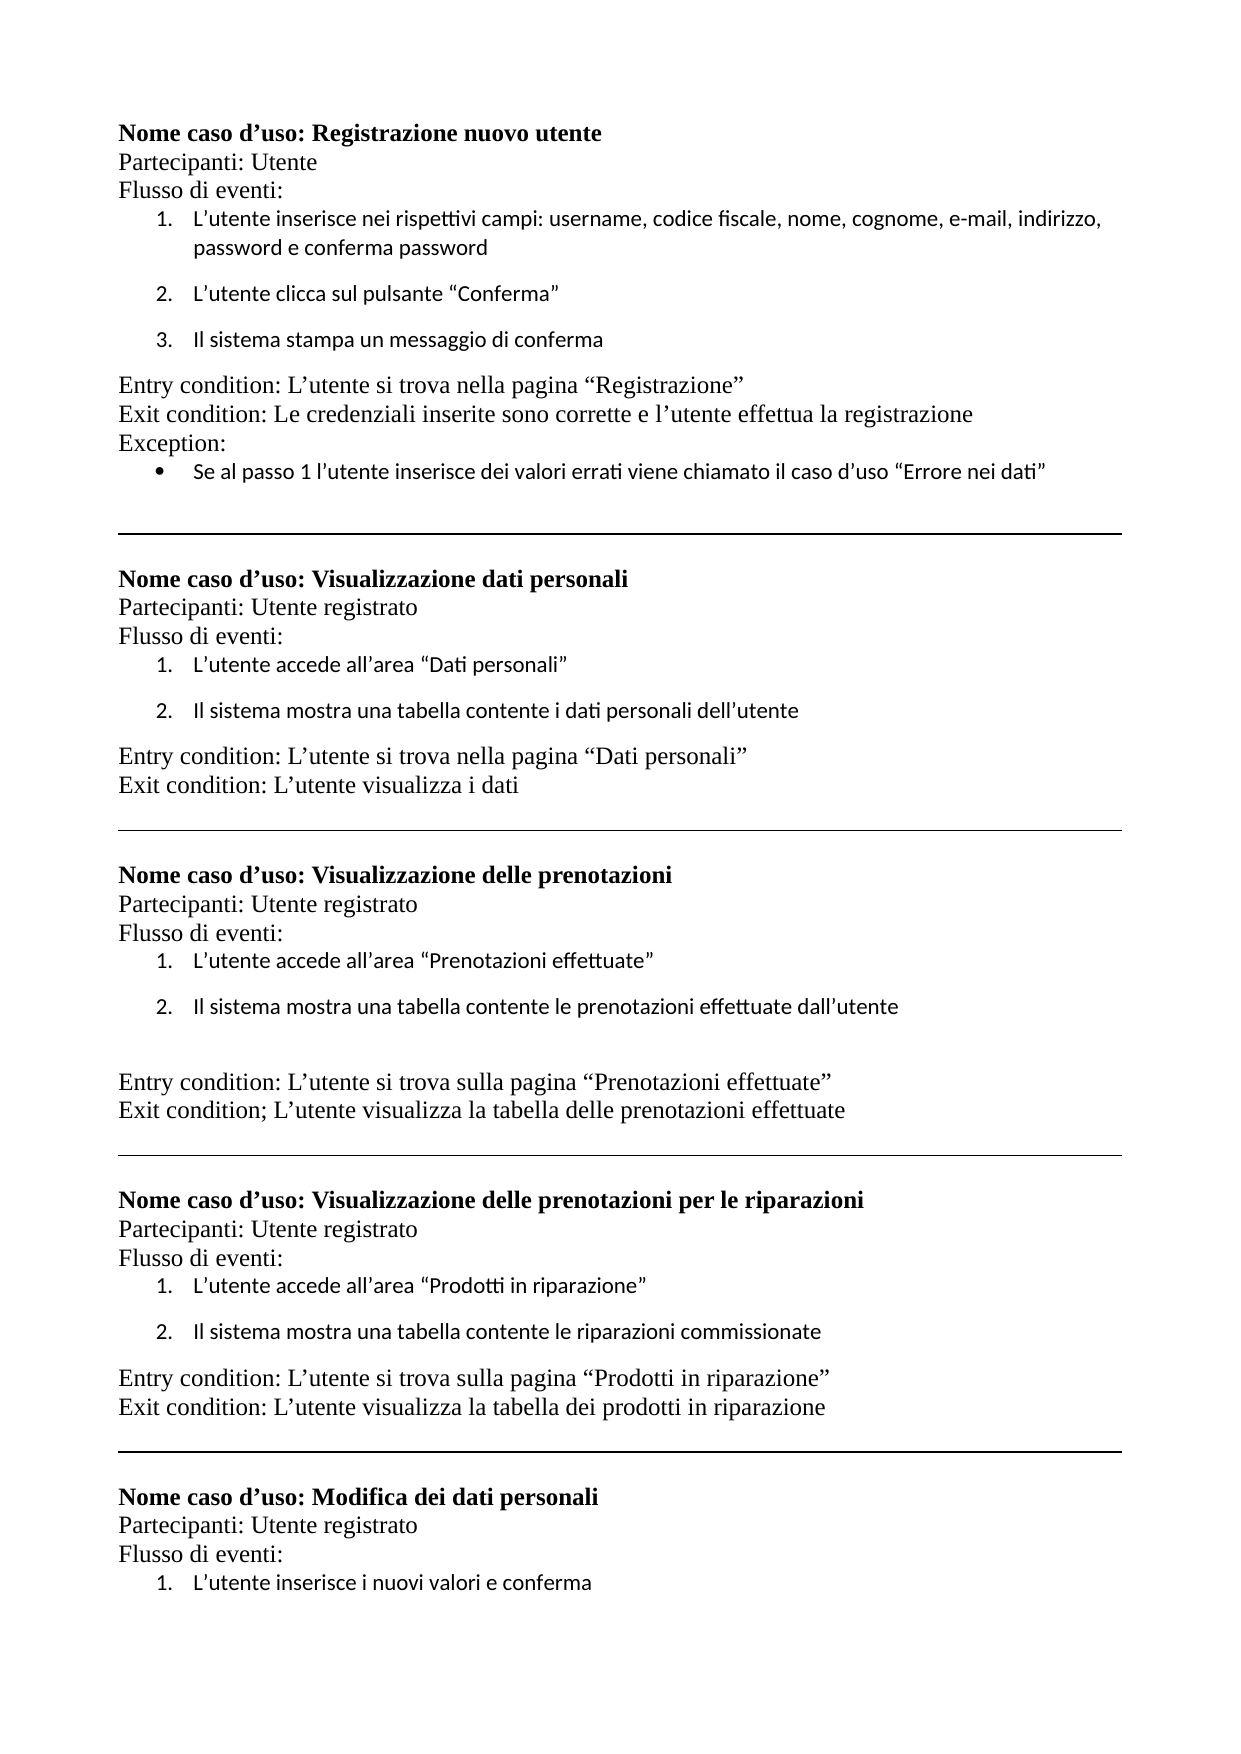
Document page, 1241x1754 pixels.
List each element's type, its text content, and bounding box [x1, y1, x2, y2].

text Entry condition: L’utente si trova nella pagina “Registrazione” [118, 371, 1122, 399]
text Entry condition: L’utente si trova sulla pagina “Prenotazioni effettuate” [118, 1067, 1122, 1095]
list Il sistema mostra una tabella contente le riparazioni commissionate [156, 1317, 1122, 1345]
text Nome caso d’uso: Visualizzazione delle prenotazioni [118, 860, 1122, 889]
text Nome caso d’uso: Visualizzazione delle prenotazioni per le riparazioni [118, 1185, 1122, 1214]
text Partecipanti: Utente registrato [118, 1214, 1122, 1243]
text Nome caso d’uso: Modifica dei dati personali [118, 1482, 1122, 1510]
text Exception: [118, 428, 1122, 457]
text Nome caso d’uso: Registrazione nuovo utente [118, 118, 1122, 147]
text Partecipanti: Utente registrato [118, 889, 1122, 918]
text Partecipanti: Utente registrato [118, 592, 1122, 621]
list L’utente accede all’area “Prodotti in riparazione” [156, 1271, 1122, 1299]
list L’utente inserisce i nuovi valori e conferma [156, 1568, 1122, 1596]
text Partecipanti: Utente registrato [118, 1510, 1122, 1539]
list Se al passo 1 l’utente inserisce dei valori errati viene chiamato il caso d’uso “Errore nei dati” [156, 457, 1122, 485]
text Exit condition: L’utente visualizza i dati [118, 770, 1122, 799]
text Entry condition: L’utente si trova nella pagina “Dati personali” [118, 741, 1122, 770]
text Flusso di eventi: [118, 176, 1122, 204]
text Nome caso d’uso: Visualizzazione dati personali [118, 564, 1122, 592]
list L’utente accede all’area “Prenotazioni effettuate” [156, 946, 1122, 974]
list Il sistema mostra una tabella contente i dati personali dell’utente [156, 696, 1122, 724]
list L’utente clicca sul pulsante “Conferma” [156, 279, 1122, 307]
list L’utente accede all’area “Dati personali” [156, 650, 1122, 678]
text Exit condition; L’utente visualizza la tabella delle prenotazioni effettuate [118, 1095, 1122, 1124]
text Partecipanti: Utente [118, 147, 1122, 176]
text Flusso di eventi: [118, 621, 1122, 650]
list Il sistema stampa un messaggio di conferma [156, 325, 1122, 353]
list Il sistema mostra una tabella contente le prenotazioni effettuate dall’utente [156, 992, 1122, 1020]
list L’utente inserisce nei rispettivi campi: username, codice fiscale, nome, cognome, e-mail, indirizzo, password e conferma password [156, 204, 1122, 261]
text Exit condition: Le credenziali inserite sono corrette e l’utente effettua la registrazione [118, 399, 1122, 428]
text Entry condition: L’utente si trova sulla pagina “Prodotti in riparazione” [118, 1363, 1122, 1392]
text Flusso di eventi: [118, 1243, 1122, 1271]
text Flusso di eventi: [118, 918, 1122, 946]
text Flusso di eventi: [118, 1539, 1122, 1568]
text Exit condition: L’utente visualizza la tabella dei prodotti in riparazione [118, 1392, 1122, 1420]
